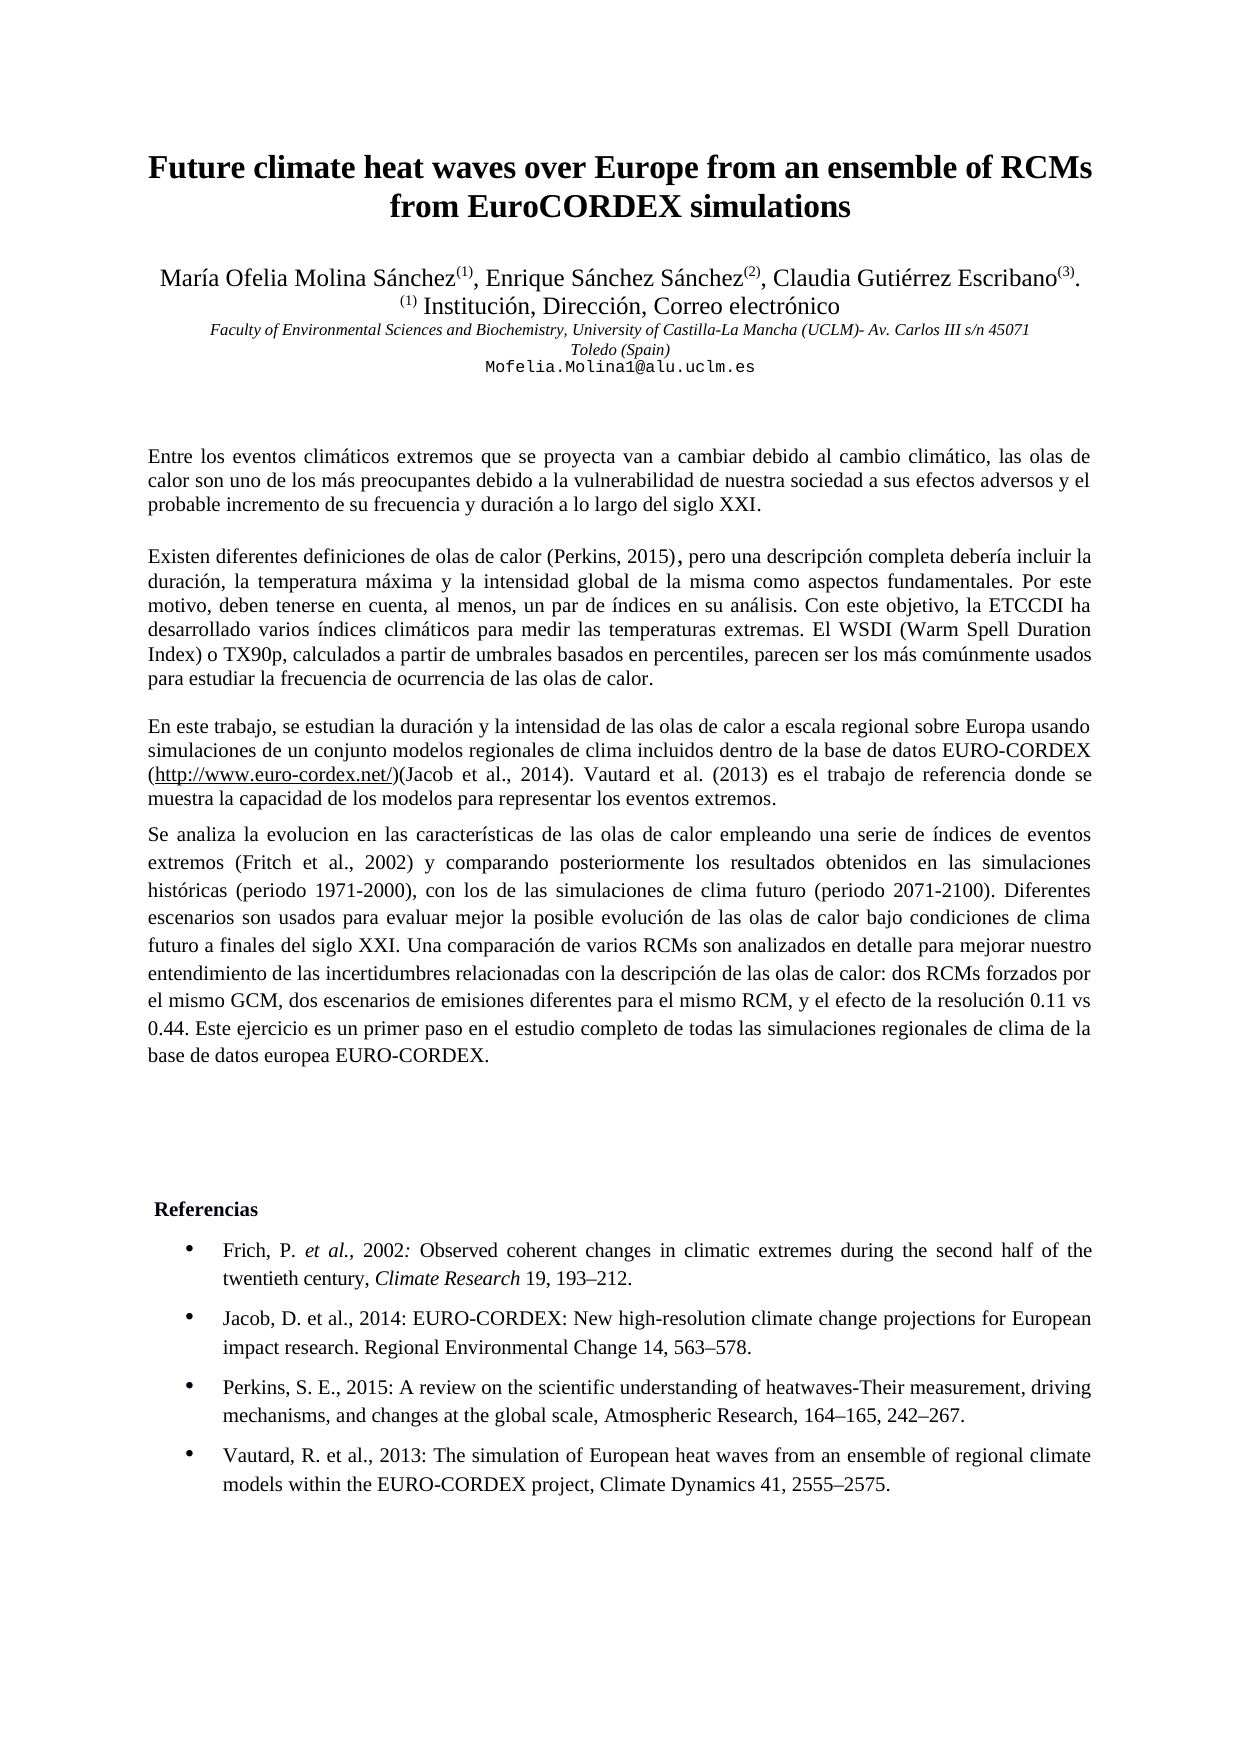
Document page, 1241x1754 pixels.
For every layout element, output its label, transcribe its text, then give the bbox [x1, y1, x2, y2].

text Faculty of Environmental Sciences and Biochemistry, University of Castilla-La Mancha (UCLM)- Av. Carlos III s/n 45071 [148, 320, 1092, 339]
text Entre los eventos climáticos extremos que se proyecta van a cambiar debido al cambio climático, las olas de calor son uno de los más preocupantes debido a la vulnerabilidad de nuestra sociedad a sus efectos adversos y el probable incremento de su frecuencia y duración a lo largo del siglo XXI. [148, 444, 1092, 516]
subtitle Jacob, D. et al., 2014: EURO-CORDEX: New high-resolution climate change projections for European impact research. Regional Environmental Change 14, 563–578. [185, 1306, 1092, 1359]
text Toledo (Spain) [148, 339, 1092, 358]
text Mofelia.Molina1@alu.uclm.es [148, 358, 1092, 377]
subtitle Future climate heat waves over Europe from an ensemble of RCMs from EuroCORDEX simulations [148, 148, 1092, 224]
subtitle Referencias [148, 1197, 1092, 1221]
subtitle Perkins, S. E., 2015: A review on the scientific understanding of heatwaves-Their measurement, driving mechanisms, and changes at the global scale, Atmospheric Research, 164–165, 242–267. [185, 1375, 1092, 1427]
subtitle Se analiza la evolucion en las características de las olas de calor empleando una serie de índices de eventos extremos (Fritch et al., 2002) y comparando posteriormente los resultados obtenidos en las simulaciones históricas (periodo 1971-2000), con los de las simulaciones de clima futuro (periodo 2071-2100). Diferentes escenarios son usados para evaluar mejor la posible evolución de las olas de calor bajo condiciones de clima futuro a finales del siglo XXI. Una comparación de varios RCMs son analizados en detalle para mejorar nuestro entendimiento de las incertidumbres relacionadas con la descripción de las olas de calor: dos RCMs forzados por el mismo GCM, dos escenarios de emisiones diferentes para el mismo RCM, y el efecto de la resolución 0.11 vs 0.44. Este ejercicio es un primer paso en el estudio completo de todas las simulaciones regionales de clima de la base de datos europea EURO-CORDEX. [148, 822, 1092, 1067]
subtitle Frich, P. et al., 2002: Observed coherent changes in climatic extremes during the second half of the twentieth century, Climate Research 19, 193–212. [185, 1238, 1092, 1290]
text En este trabajo, se estudian la duración y la intensidad de las olas de calor a escala regional sobre Europa usando simulaciones de un conjunto modelos regionales de clima incluidos dentro de la base de datos EURO-CORDEX (http://www.euro-cordex.net/)(Jacob et al., 2014). Vautard et al. (2013) es el trabajo de referencia donde se muestra la capacidad de los modelos para representar los eventos extremos. [148, 714, 1092, 810]
text Existen diferentes definiciones de olas de calor (Perkins, 2015), pero una descripción completa debería incluir la duración, la temperatura máxima y la intensidad global de la misma como aspectos fundamentales. Por este motivo, deben tenerse en cuenta, al menos, un par de índices en su análisis. Con este objetivo, la ETCCDI ha desarrollado varios índices climáticos para medir las temperaturas extremas. El WSDI (Warm Spell Duration Index) o TX90p, calculados a partir de umbrales basados en percentiles, parecen ser los más comúnmente usados para estudiar la frecuencia de ocurrencia de las olas de calor. [148, 541, 1092, 689]
subtitle Vautard, R. et al., 2013: The simulation of European heat waves from an ensemble of regional climate models within the EURO-CORDEX project, Climate Dynamics 41, 2555–2575. [185, 1443, 1092, 1496]
text María Ofelia Molina Sánchez(1), Enrique Sánchez Sánchez(2), Claudia Gutiérrez Escribano(3). [148, 263, 1092, 291]
text (1) Institución, Dirección, Correo electrónico [148, 291, 1092, 320]
